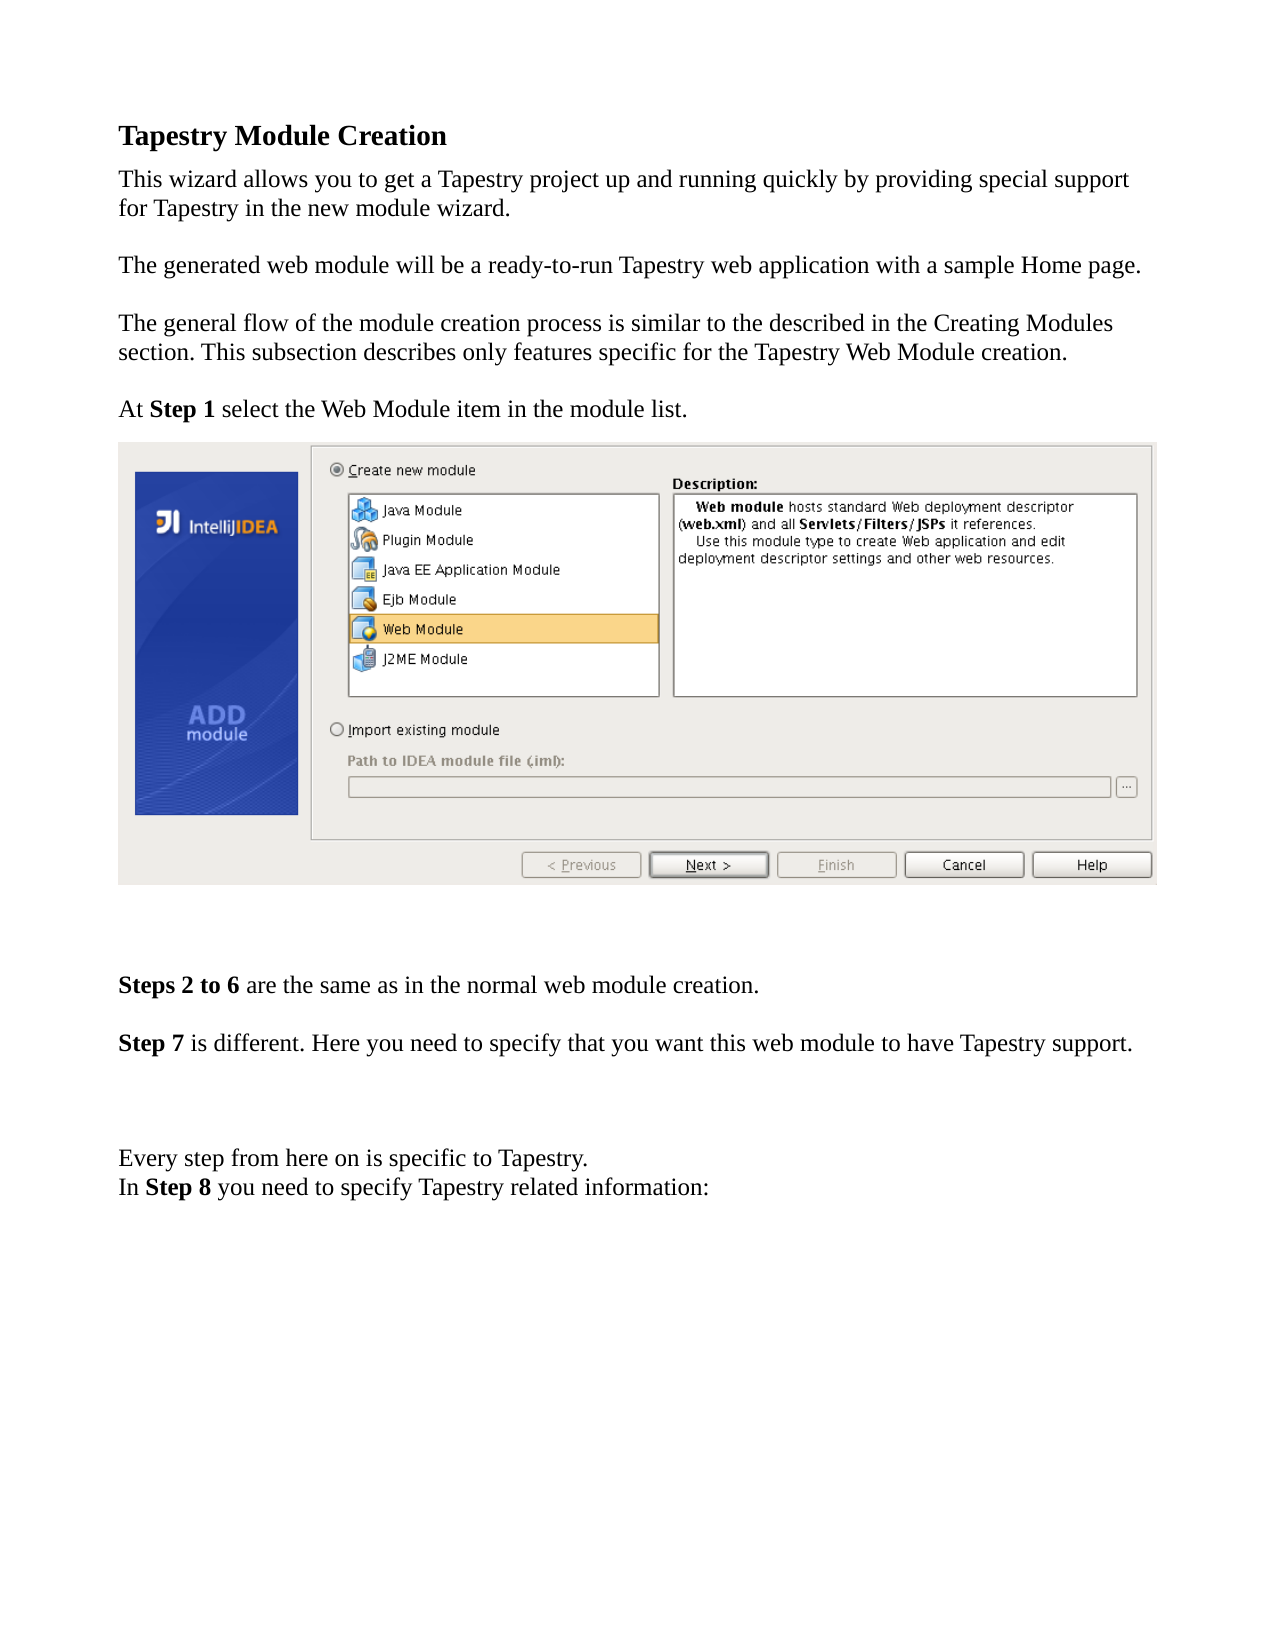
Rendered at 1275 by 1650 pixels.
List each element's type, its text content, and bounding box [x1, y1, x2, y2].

subtitle Tapestry Module Creation [118, 118, 1157, 152]
text Steps 2 to 6 are the same as in the normal web module creation. Step 7 is different. Here you need to specify that you want this web module to have Tapestry support. Every step from here on is specific to Tapestry. In Step 8 you need to specify Tapestry related information: [118, 885, 1157, 1229]
text This wizard allows you to get a Tapestry project up and running quickly by providing special support for Tapestry in the new module wizard. The generated web module will be a ready-to-run Tapestry web application with a sample Home page. The general flow of the module creation process is similar to the described in the Creating Modules section. This subsection describes only features specific for the Tapestry Web Module creation. At Step 1 select the Web Module item in the module list. [118, 164, 1157, 442]
picture [118, 442, 1157, 885]
